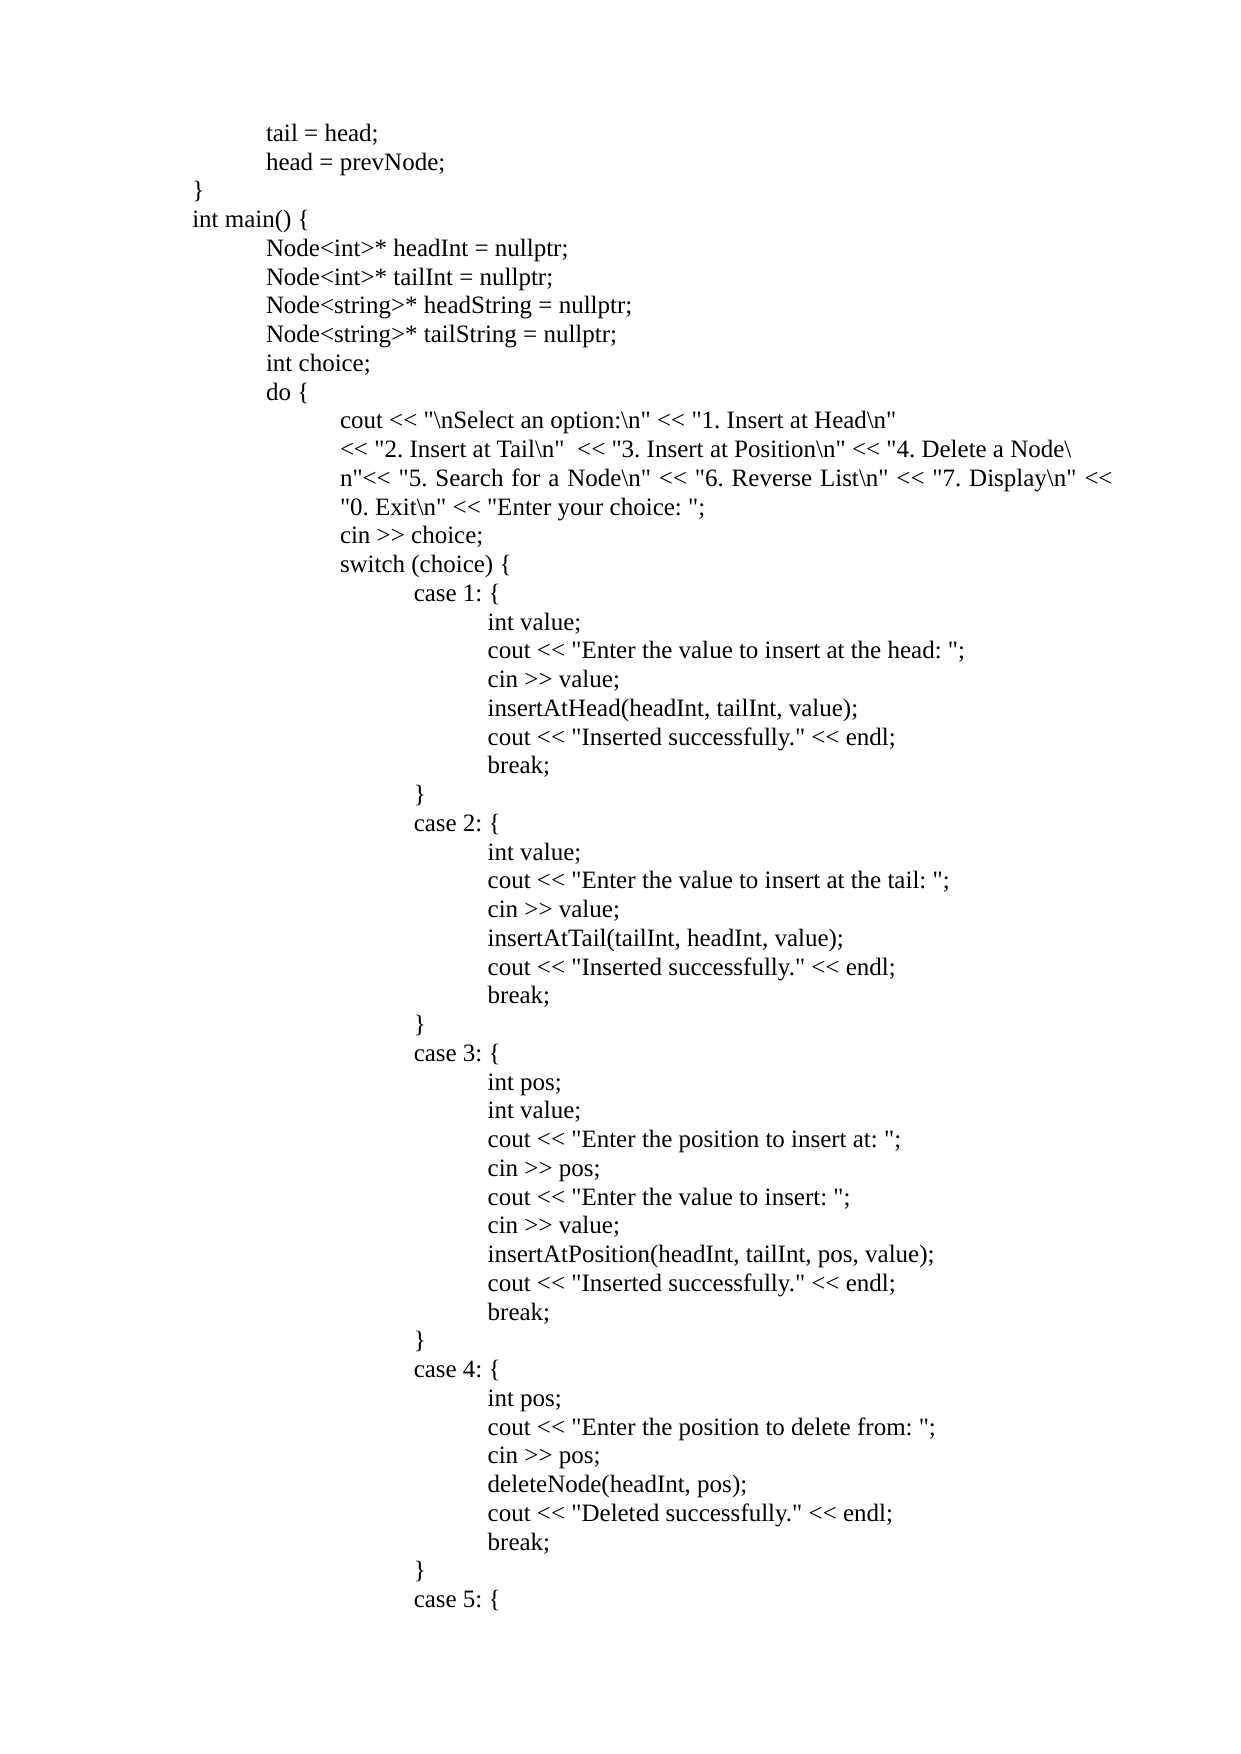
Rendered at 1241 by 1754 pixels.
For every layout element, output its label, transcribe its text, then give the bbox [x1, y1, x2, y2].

text do { [118, 377, 1122, 406]
text cout << "Inserted successfully." << endl; [118, 952, 1122, 981]
text cout << "Enter the value to insert at the head: "; [118, 636, 1122, 664]
text cin >> value; [118, 894, 1122, 923]
text insertAtHead(headInt, tailInt, value); [118, 693, 1122, 722]
text tail = head; [118, 118, 1122, 147]
text int pos; [118, 1067, 1122, 1096]
text cin >> value; [118, 664, 1122, 693]
text cout << "Enter the value to insert at the tail: "; [118, 866, 1122, 894]
text cin >> value; [118, 1211, 1122, 1239]
text int value; [118, 837, 1122, 866]
text switch (choice) { [118, 549, 1122, 578]
text cout << "Enter the position to insert at: "; [118, 1124, 1122, 1153]
text cin >> pos; [118, 1441, 1122, 1469]
text cout << "Enter the position to delete from: "; [118, 1412, 1122, 1441]
text } [118, 1009, 1122, 1038]
text cin >> choice; [118, 521, 1122, 549]
text cout << "Deleted successfully." << endl; [118, 1498, 1122, 1527]
text } [118, 176, 1122, 204]
text break; [118, 751, 1122, 779]
text break; [118, 981, 1122, 1009]
text case 3: { [118, 1038, 1122, 1067]
text case 2: { [118, 808, 1122, 837]
text int main() { [118, 204, 1122, 233]
text cout << "Enter the value to insert: "; [118, 1182, 1122, 1211]
text deleteNode(headInt, pos); [118, 1469, 1122, 1498]
text int value; [118, 607, 1122, 636]
text head = prevNode; [118, 147, 1122, 176]
text insertAtTail(tailInt, headInt, value); [118, 923, 1122, 952]
text cin >> pos; [118, 1153, 1122, 1182]
text cout << "\nSelect an option:\n" << "1. Insert at Head\n" [118, 406, 1122, 434]
text insertAtPosition(headInt, tailInt, pos, value); [118, 1239, 1122, 1268]
text cout << "Inserted successfully." << endl; [118, 722, 1122, 751]
text int value; [118, 1096, 1122, 1124]
text Node<int>* headInt = nullptr; [118, 233, 1122, 262]
text break; [118, 1297, 1122, 1326]
text Node<string>* headString = nullptr; [118, 291, 1122, 319]
text case 1: { [118, 578, 1122, 607]
text << "2. Insert at Tail\n" << "3. Insert at Position\n" << "4. Delete a Node\ n"<< "5. Search for a Node\n" << "6. Reverse List\n" << "7. Display\n" << "0. Exit\n" << "Enter your choice: "; [118, 434, 1122, 521]
text } [118, 1556, 1122, 1584]
text cout << "Inserted successfully." << endl; [118, 1268, 1122, 1297]
text int choice; [118, 348, 1122, 377]
text } [118, 779, 1122, 808]
text } [118, 1326, 1122, 1354]
text break; [118, 1527, 1122, 1556]
text Node<string>* tailString = nullptr; [118, 319, 1122, 348]
text int pos; [118, 1383, 1122, 1412]
text case 4: { [118, 1354, 1122, 1383]
text Node<int>* tailInt = nullptr; [118, 262, 1122, 291]
text case 5: { [118, 1584, 1122, 1613]
